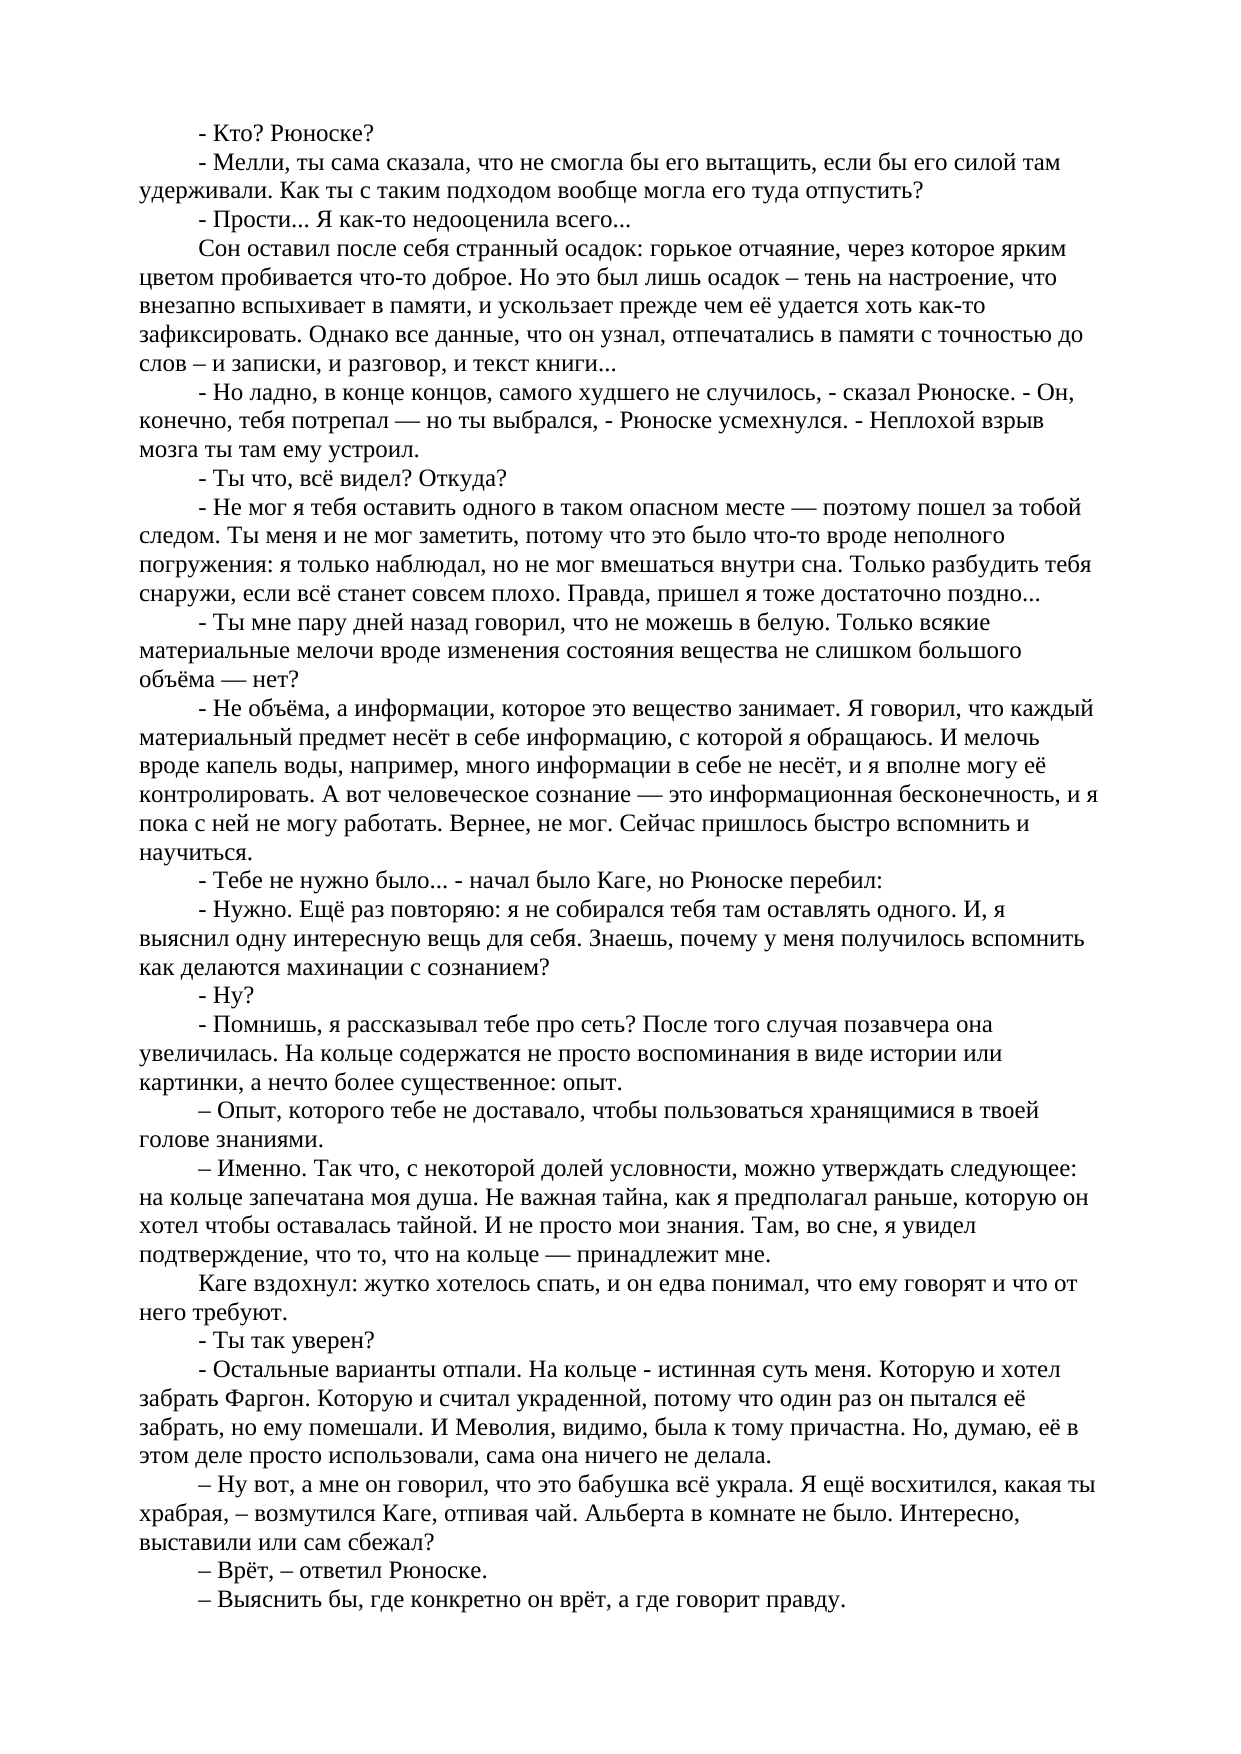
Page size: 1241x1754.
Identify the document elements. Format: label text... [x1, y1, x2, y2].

text - Ты что, всё видел? Откуда? [139, 463, 1101, 492]
text - Ты мне пару дней назад говорил, что не можешь в белую. Только всякие материальные мелочи вроде изменения состояния вещества не слишком большого объёма — нет? [139, 607, 1101, 693]
text - Не мог я тебя оставить одного в таком опасном месте — поэтому пошел за тобой следом. Ты меня и не мог заметить, потому что это было что-то вроде неполного погружения: я только наблюдал, но не мог вмешаться внутри сна. Только разбудить тебя снаружи, если всё станет совсем плохо. Правда, пришел я тоже достаточно поздно... [139, 492, 1101, 607]
text – Выяснить бы, где конкретно он врёт, а где говорит правду. [139, 1584, 1101, 1613]
text - Ну? [139, 981, 1101, 1009]
text – Опыт, которого тебе не доставало, чтобы пользоваться хранящимися в твоей голове знаниями. [139, 1096, 1101, 1153]
text Каге вздохнул: жутко хотелось спать, и он едва понимал, что ему говорят и что от него требуют. [139, 1268, 1101, 1326]
text – Ну вот, а мне он говорил, что это бабушка всё украла. Я ещё восхитился, какая ты храбрая, – возмутился Каге, отпивая чай. Альберта в комнате не было. Интересно, выставили или сам сбежал? [139, 1469, 1101, 1556]
text - Но ладно, в конце концов, самого худшего не случилось, - сказал Рюноске. - Он, конечно, тебя потрепал — но ты выбрался, - Рюноске усмехнулся. - Неплохой взрыв мозга ты там ему устроил. [139, 377, 1101, 463]
text - Мелли, ты сама сказала, что не смогла бы его вытащить, если бы его силой там удерживали. Как ты с таким подходом вообще могла его туда отпустить? [139, 147, 1101, 204]
text - Нужно. Ещё раз повторяю: я не собирался тебя там оставлять одного. И, я выяснил одну интересную вещь для себя. Знаешь, почему у меня получилось вспомнить как делаются махинации с сознанием? [139, 894, 1101, 981]
text – Именно. Так что, с некоторой долей условности, можно утверждать следующее: на кольце запечатана моя душа. Не важная тайна, как я предполагал раньше, которую он хотел чтобы оставалась тайной. И не просто мои знания. Там, во сне, я увидел подтверждение, что то, что на кольце — принадлежит мне. [139, 1153, 1101, 1268]
text - Остальные варианты отпали. На кольце - истинная суть меня. Которую и хотел забрать Фаргон. Которую и считал украденной, потому что один раз он пытался её забрать, но ему помешали. И Меволия, видимо, была к тому причастна. Но, думаю, её в этом деле просто использовали, сама она ничего не делала. [139, 1354, 1101, 1469]
text - Тебе не нужно было... - начал было Каге, но Рюноске перебил: [139, 866, 1101, 894]
text – Врёт, – ответил Рюноске. [139, 1556, 1101, 1584]
text - Помнишь, я рассказывал тебе про сеть? После того случая позавчера она увеличилась. На кольце содержатся не просто воспоминания в виде истории или картинки, а нечто более существенное: опыт. [139, 1009, 1101, 1096]
text - Кто? Рюноске? [139, 118, 1101, 147]
text - Прости... Я как-то недооценила всего... [139, 204, 1101, 233]
text - Ты так уверен? [139, 1326, 1101, 1354]
text - Не объёма, а информации, которое это вещество занимает. Я говорил, что каждый материальный предмет несёт в себе информацию, с которой я обращаюсь. И мелочь вроде капель воды, например, много информации в себе не несёт, и я вполне могу её контролировать. А вот человеческое сознание — это информационная бесконечность, и я пока с ней не могу работать. Вернее, не мог. Сейчас пришлось быстро вспомнить и научиться. [139, 693, 1101, 866]
text Сон оставил после себя странный осадок: горькое отчаяние, через которое ярким цветом пробивается что-то доброе. Но это был лишь осадок – тень на настроение, что внезапно вспыхивает в памяти, и ускользает прежде чем её удается хоть как-то зафиксировать. Однако все данные, что он узнал, отпечатались в памяти с точностью до слов – и записки, и разговор, и текст книги... [139, 233, 1101, 377]
